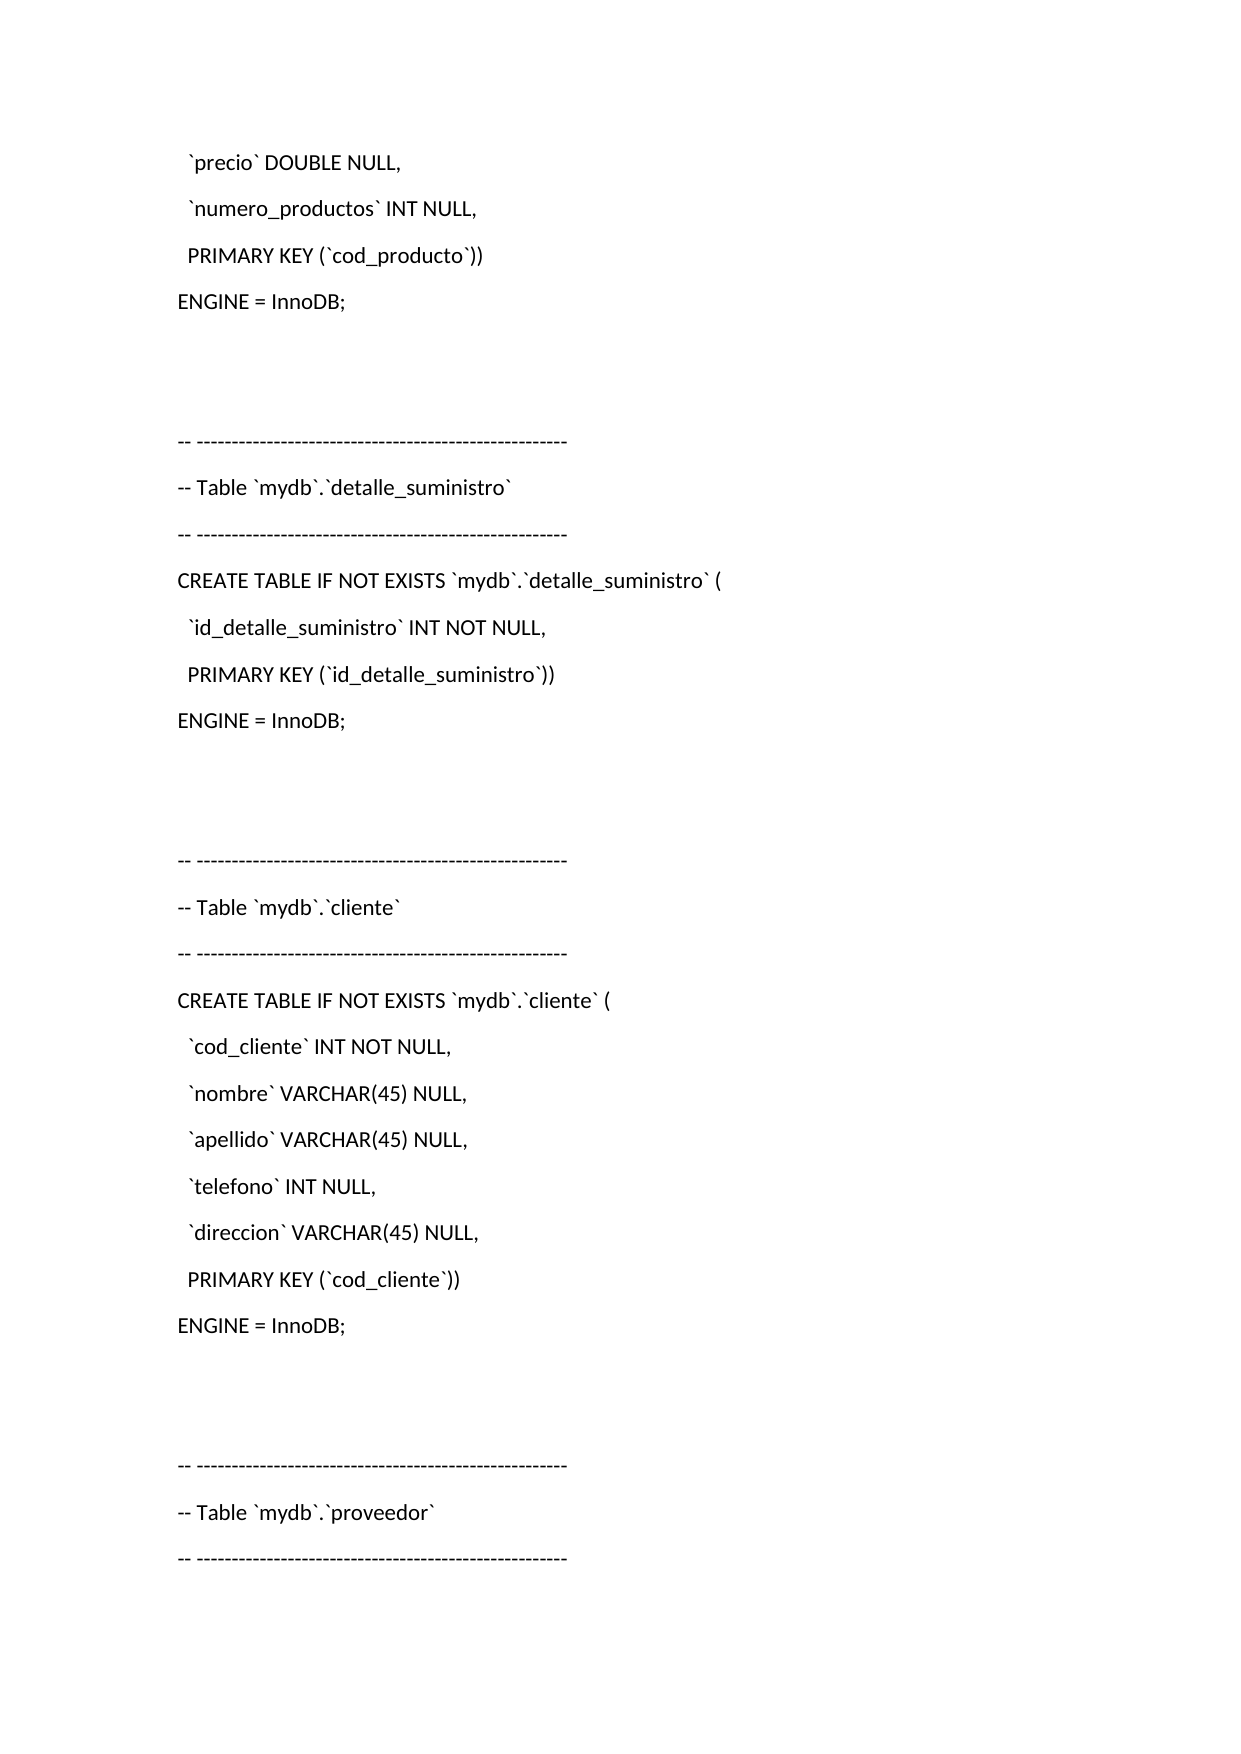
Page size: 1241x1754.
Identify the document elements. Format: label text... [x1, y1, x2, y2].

text -- ----------------------------------------------------- [177, 846, 1063, 874]
text `nombre` VARCHAR(45) NULL, [177, 1079, 1063, 1107]
text -- ----------------------------------------------------- [177, 520, 1063, 548]
text `cod_cliente` INT NOT NULL, [177, 1032, 1063, 1060]
text -- Table `mydb`.`detalle_suministro` [177, 473, 1063, 502]
text -- ----------------------------------------------------- [177, 1451, 1063, 1479]
text `apellido` VARCHAR(45) NULL, [177, 1125, 1063, 1153]
text `precio` DOUBLE NULL, [177, 148, 1063, 176]
text CREATE TABLE IF NOT EXISTS `mydb`.`cliente` ( [177, 986, 1063, 1014]
text `id_detalle_suministro` INT NOT NULL, [177, 613, 1063, 641]
text CREATE TABLE IF NOT EXISTS `mydb`.`detalle_suministro` ( [177, 567, 1063, 595]
text `direccion` VARCHAR(45) NULL, [177, 1218, 1063, 1247]
text PRIMARY KEY (`cod_producto`)) [177, 241, 1063, 269]
text -- Table `mydb`.`cliente` [177, 893, 1063, 921]
text -- ----------------------------------------------------- [177, 1544, 1063, 1572]
text `telefono` INT NULL, [177, 1172, 1063, 1200]
text ENGINE = InnoDB; [177, 287, 1063, 315]
text ENGINE = InnoDB; [177, 706, 1063, 734]
text -- ----------------------------------------------------- [177, 939, 1063, 967]
text `numero_productos` INT NULL, [177, 194, 1063, 222]
text PRIMARY KEY (`cod_cliente`)) [177, 1265, 1063, 1293]
text -- ----------------------------------------------------- [177, 427, 1063, 455]
text ENGINE = InnoDB; [177, 1312, 1063, 1340]
text PRIMARY KEY (`id_detalle_suministro`)) [177, 660, 1063, 688]
text -- Table `mydb`.`proveedor` [177, 1498, 1063, 1526]
